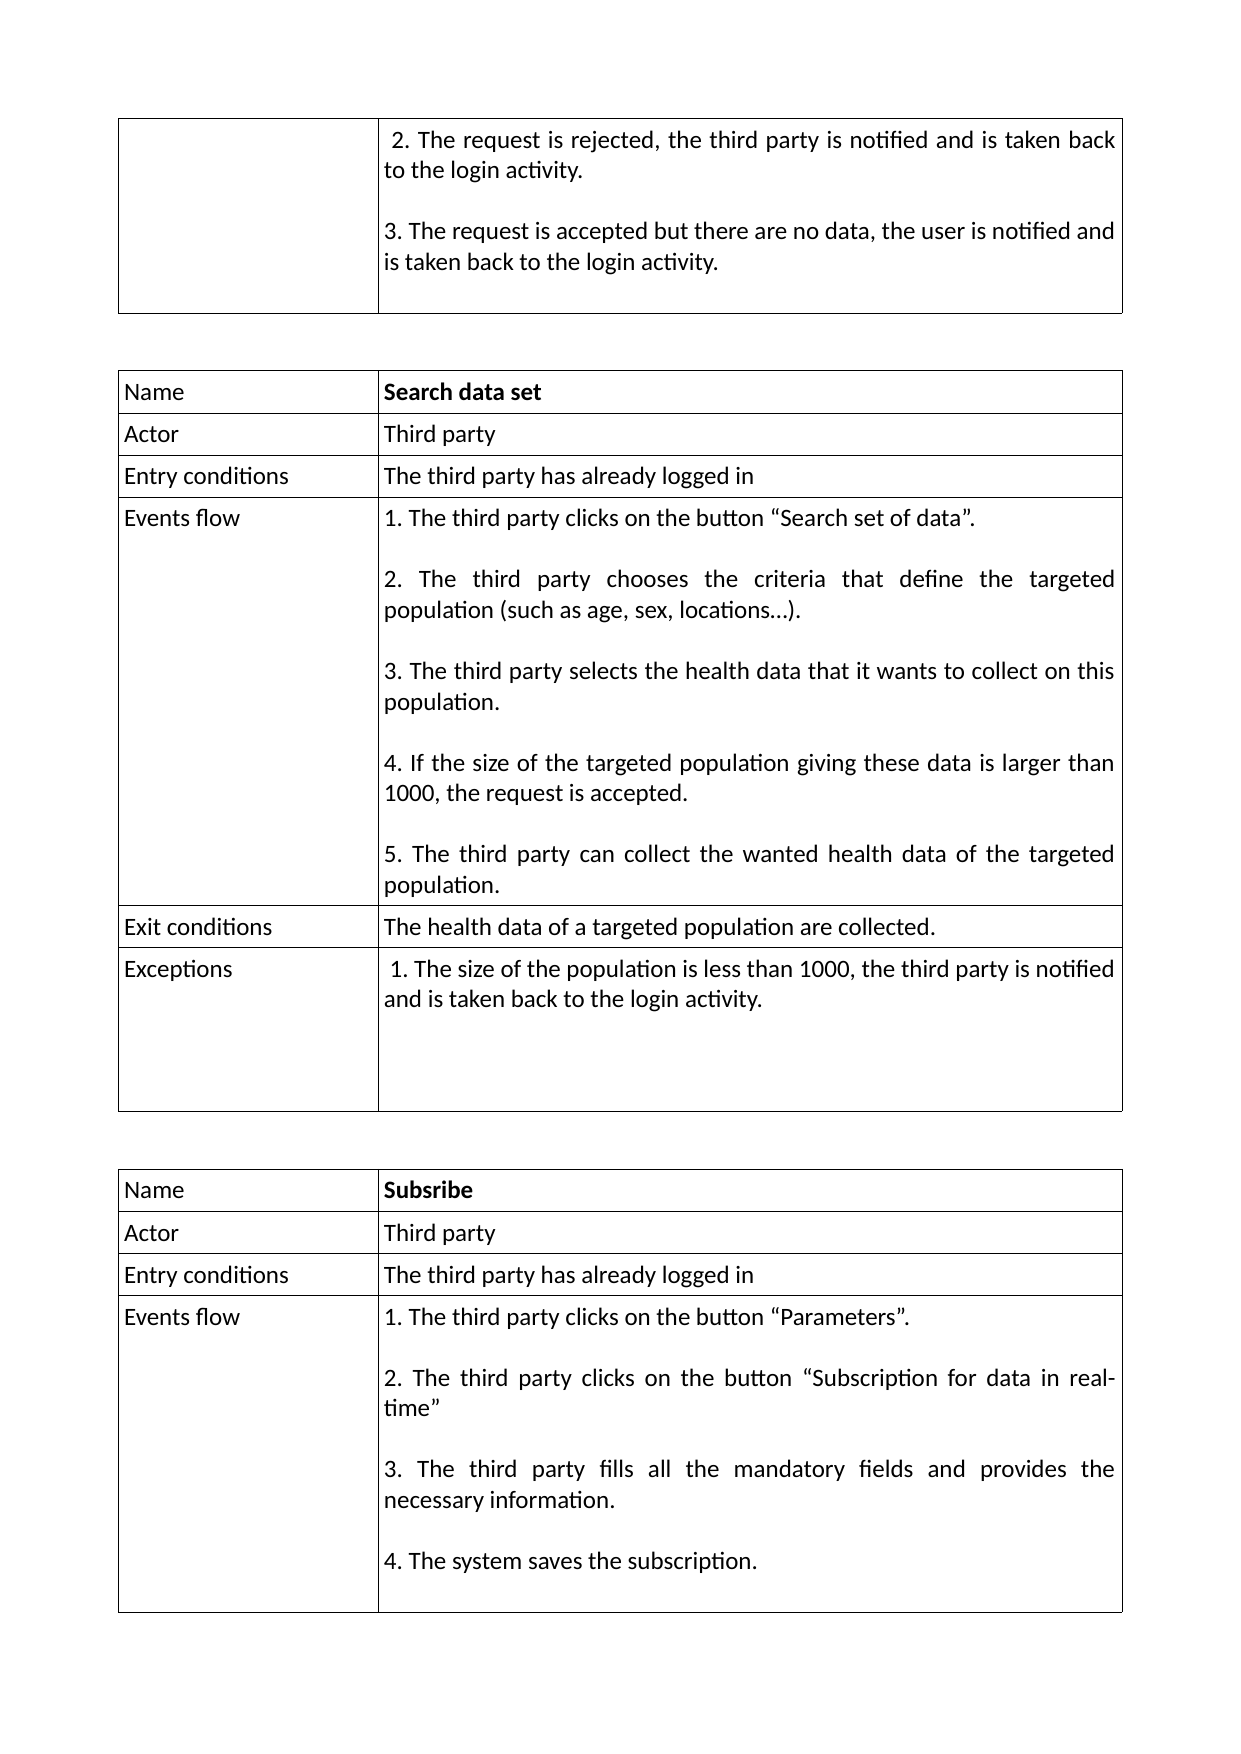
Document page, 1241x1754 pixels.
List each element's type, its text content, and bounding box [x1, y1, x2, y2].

table_cell Exit conditions [119, 906, 378, 947]
table_cell Events flow [119, 1296, 378, 1612]
table_cell Entry conditions [119, 1254, 378, 1295]
table_cell 1. The third party clicks on the button “Search set of data”. 2. The third party chooses the criteria that define the targeted population (such as age, sex, locations…). 3. The third party selects the health data that it wants to collect on this population. 4. If the size of the targeted population giving these data is larger than 1000, the request is accepted. 5. The third party can collect the wanted health data of the targeted population. [379, 498, 1122, 905]
table_cell The third party has already logged in [379, 456, 1122, 497]
table_cell The third party has already logged in [379, 1254, 1122, 1295]
table_cell Entry conditions [119, 456, 378, 497]
table_cell Actor [119, 1212, 378, 1253]
table_cell 1. The third party clicks on the button “Parameters”. 2. The third party clicks on the button “Subscription for data in real-time” 3. The third party fills all the mandatory fields and provides the necessary information. 4. The system saves the subscription. [379, 1296, 1122, 1612]
table_cell 1. The size of the population is less than 1000, the third party is notified and is taken back to the login activity. [379, 948, 1122, 1111]
table_cell Third party [379, 414, 1122, 454]
table_cell The health data of a targeted population are collected. [379, 906, 1122, 947]
table_cell 2. The request is rejected, the third party is notified and is taken back to the login activity. 3. The request is accepted but there are no data, the user is notified and is taken back to the login activity. [379, 119, 1122, 313]
table_cell Actor [119, 414, 378, 454]
table_header Name [119, 1170, 378, 1211]
table_cell Exceptions [119, 948, 378, 1111]
table_cell [119, 119, 378, 313]
table_cell Events flow [119, 498, 378, 905]
table_cell Third party [379, 1212, 1122, 1253]
table_header Subsribe [379, 1170, 1122, 1211]
table_header Search data set [379, 371, 1122, 412]
table_header Name [119, 371, 378, 412]
